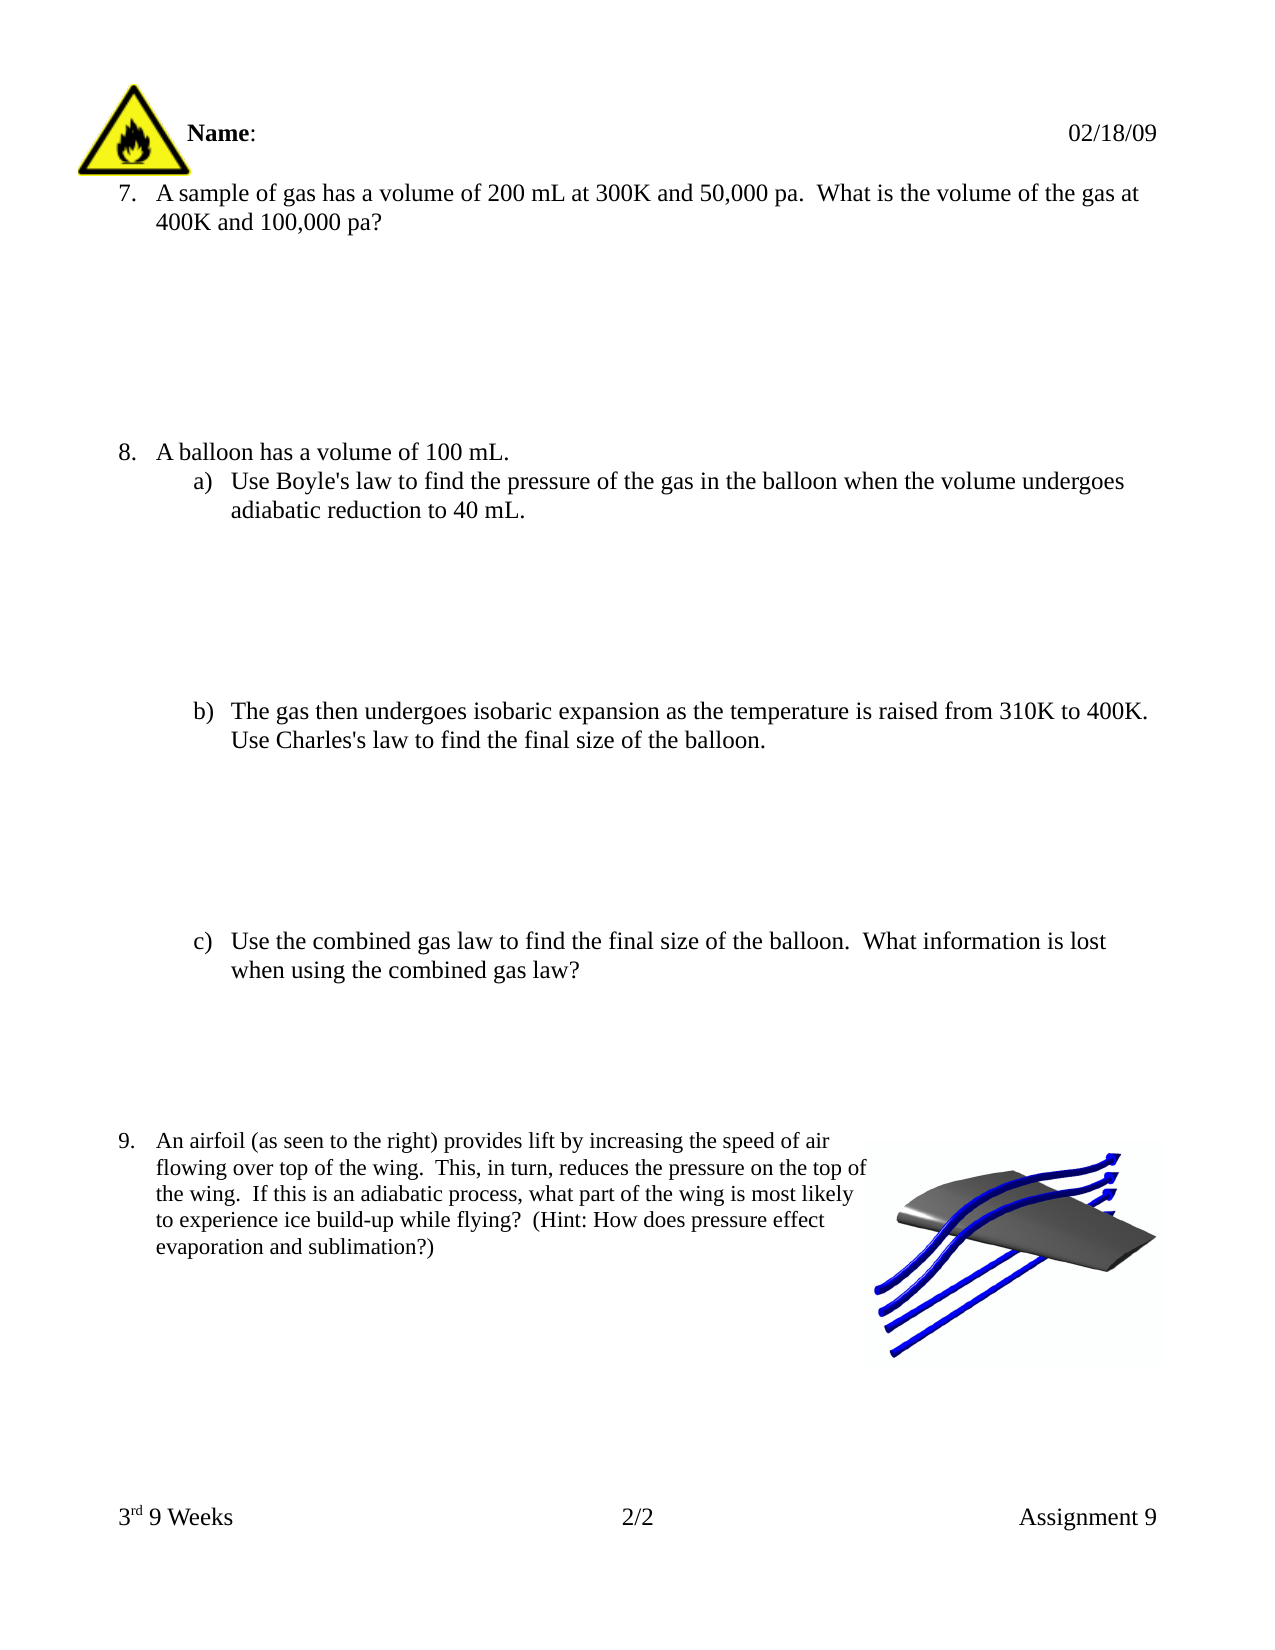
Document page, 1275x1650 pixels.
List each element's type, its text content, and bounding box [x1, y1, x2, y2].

list Use Boyle's law to find the pressure of the gas in the balloon when the volume undergoes adiabatic reduction to 40 mL. [193, 466, 1157, 523]
list A sample of gas has a volume of 200 mL at 300K and 50,000 pa. What is the volume of the gas at 400K and 100,000 pa? [118, 178, 1157, 236]
list An airfoil (as seen to the right) provides lift by increasing the speed of air flowing over top of the wing. This, in turn, reduces the pressure on the top of the wing. If this is an adiabatic process, what part of the wing is most likely to experience ice build-up while flying? (Hint: How does pressure effect evaporation and sublimation?) [118, 1127, 874, 1259]
list The gas then undergoes isobaric expansion as the temperature is raised from 310K to 400K. Use Charles's law to find the final size of the balloon. [193, 696, 1157, 753]
list Use the combined gas law to find the final size of the balloon. What information is lost when using the combined gas law? [193, 926, 1157, 983]
picture [77, 84, 191, 176]
picture [862, 1141, 1163, 1366]
list A balloon has a volume of 100 mL. [118, 437, 1157, 466]
